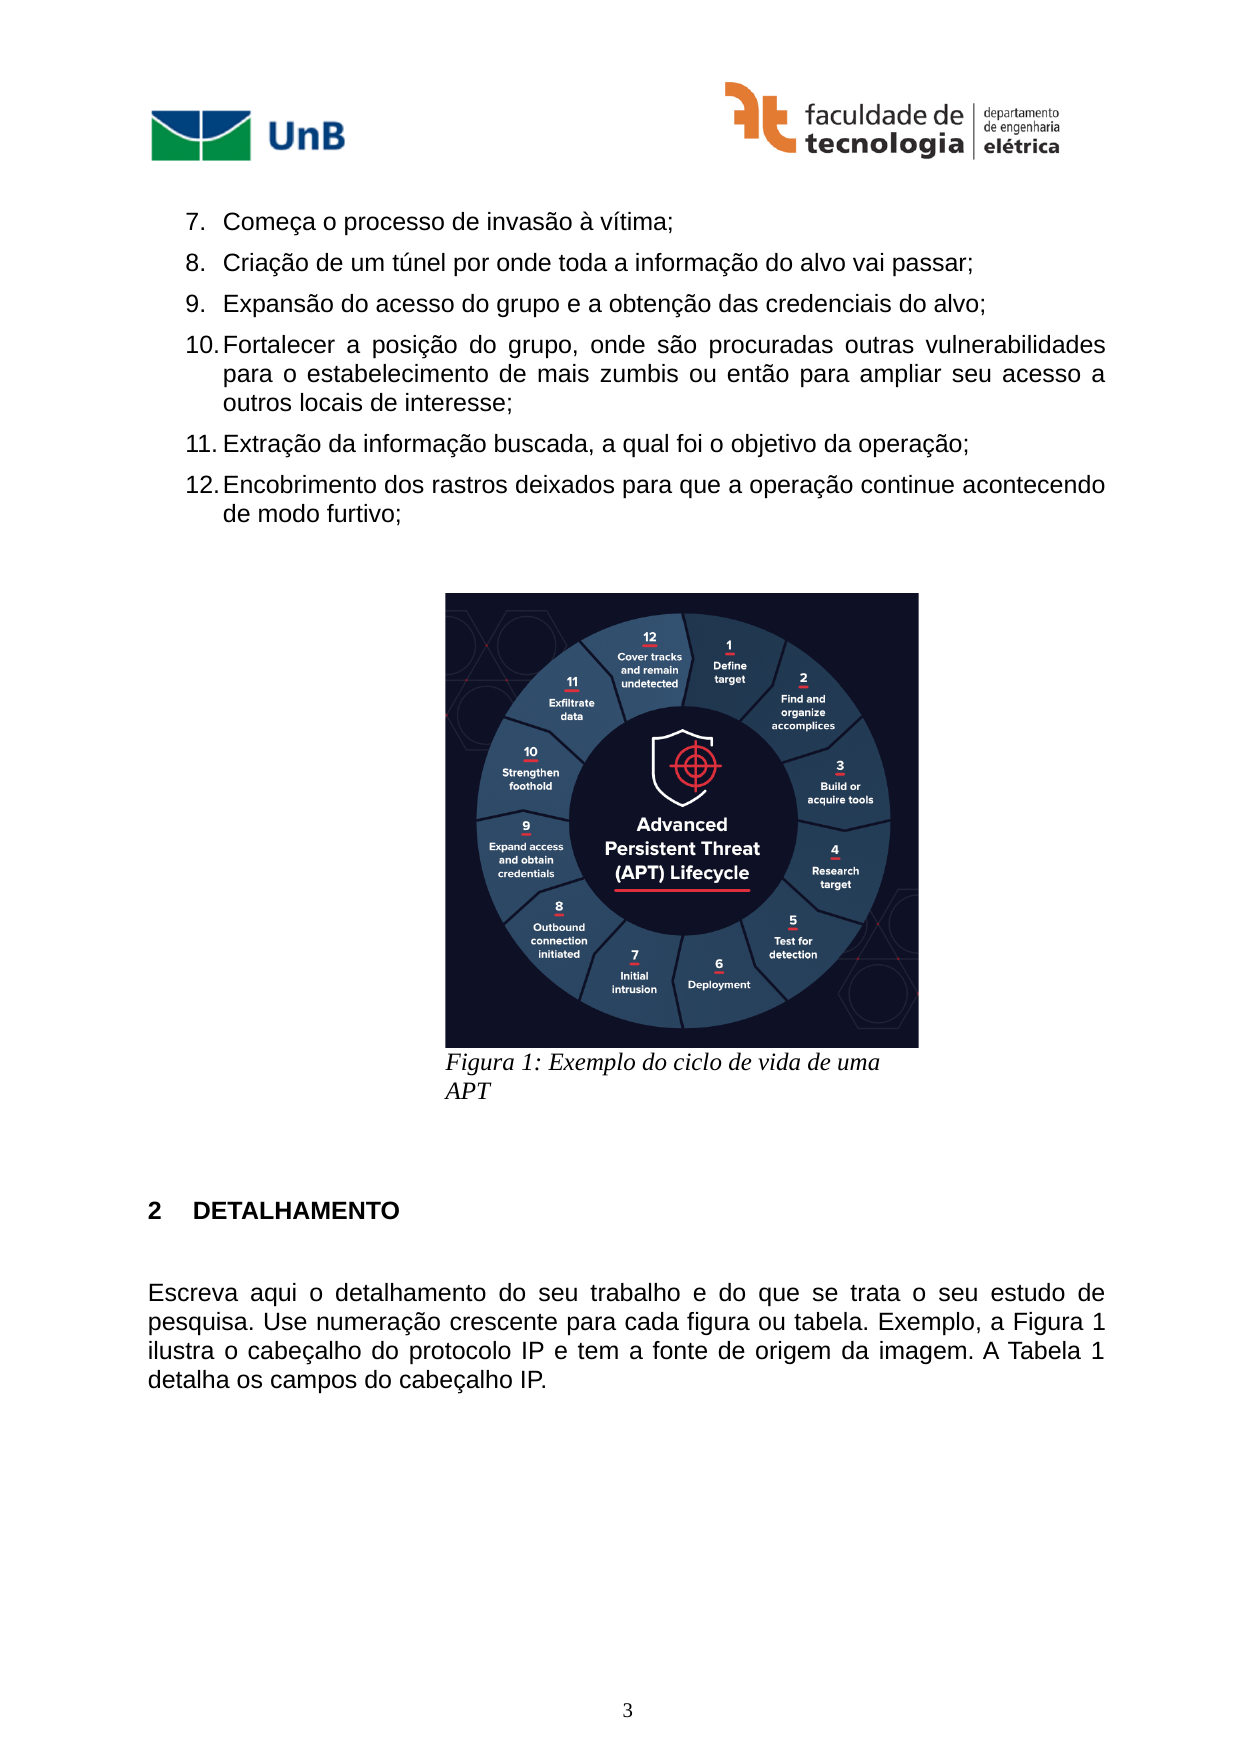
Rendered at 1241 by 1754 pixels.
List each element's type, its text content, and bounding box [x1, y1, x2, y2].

list Encobrimento dos rastros deixados para que a operação continue acontecendo de modo furtivo; [185, 471, 1107, 528]
list Extração da informação buscada, a qual foi o objetivo da operação; [185, 429, 1107, 458]
list Expansão do acesso do grupo e a obtenção das credenciais do alvo; [185, 289, 1107, 318]
text Escreva aqui o detalhamento do seu trabalho e do que se trata o seu estudo de pesquisa. Use numeração crescente para cada figura ou tabela. Exemplo, a Figura 1 ilustra o cabeçalho do protocolo IP e tem a fonte de origem da imagem. A Tabela 1 detalha os campos do cabeçalho IP. [148, 1278, 1107, 1393]
list Criação de um túnel por onde toda a informação do alvo vai passar; [185, 248, 1107, 277]
list Fortalecer a posição do grupo, onde são procuradas outras vulnerabilidades para o estabelecimento de mais zumbis ou então para ampliar seu acesso a outros locais de interesse; [185, 331, 1107, 417]
list DETALHAMENTO [148, 1196, 1107, 1224]
picture [716, 75, 1069, 166]
list Começa o processo de invasão à vítima; [185, 207, 1107, 236]
picture [445, 593, 919, 1048]
text Figura 1: Exemplo do ciclo de vida de uma APT [445, 1048, 919, 1105]
picture [147, 103, 347, 166]
